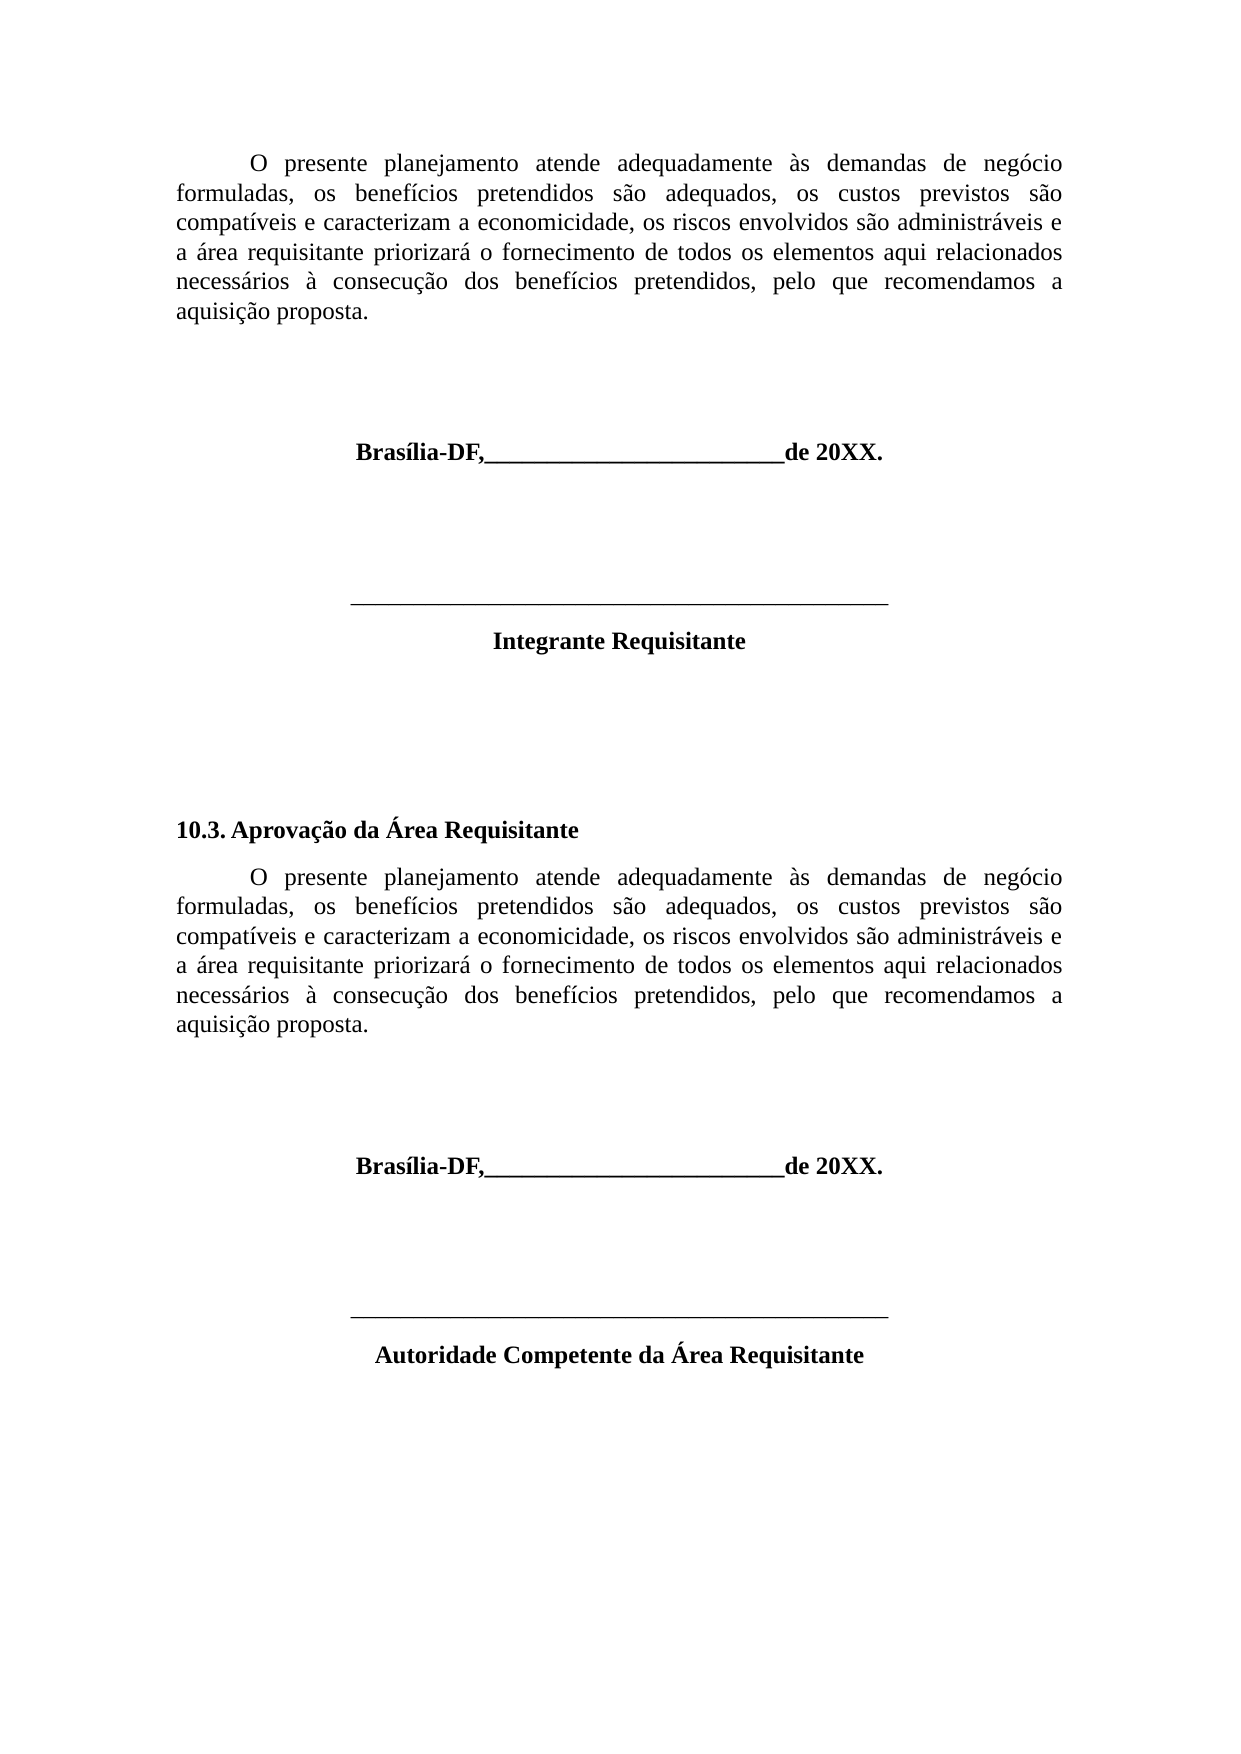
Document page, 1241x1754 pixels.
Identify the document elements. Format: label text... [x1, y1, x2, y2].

text ___________________________________________ [176, 1292, 1063, 1321]
text Integrante Requisitante [176, 625, 1063, 655]
text Brasília-DF,________________________de 20XX. [176, 1150, 1063, 1180]
text Autoridade Competente da Área Requisitante [176, 1339, 1063, 1368]
text Brasília-DF,________________________de 20XX. [176, 437, 1063, 466]
text O presente planejamento atende adequadamente às demandas de negócio formuladas, os benefícios pretendidos são adequados, os custos previstos são compatíveis e caracterizam a economicidade, os riscos envolvidos são administráveis e a área requisitante priorizará o fornecimento de todos os elementos aqui relacionados necessários à consecução dos benefícios pretendidos, pelo que recomendamos a aquisição proposta. [176, 861, 1063, 1038]
text 10.3. Aprovação da Área Requisitante [176, 814, 1063, 843]
text O presente planejamento atende adequadamente às demandas de negócio formuladas, os benefícios pretendidos são adequados, os custos previstos são compatíveis e caracterizam a economicidade, os riscos envolvidos são administráveis e a área requisitante priorizará o fornecimento de todos os elementos aqui relacionados necessários à consecução dos benefícios pretendidos, pelo que recomendamos a aquisição proposta. [176, 148, 1063, 324]
text ___________________________________________ [176, 578, 1063, 608]
